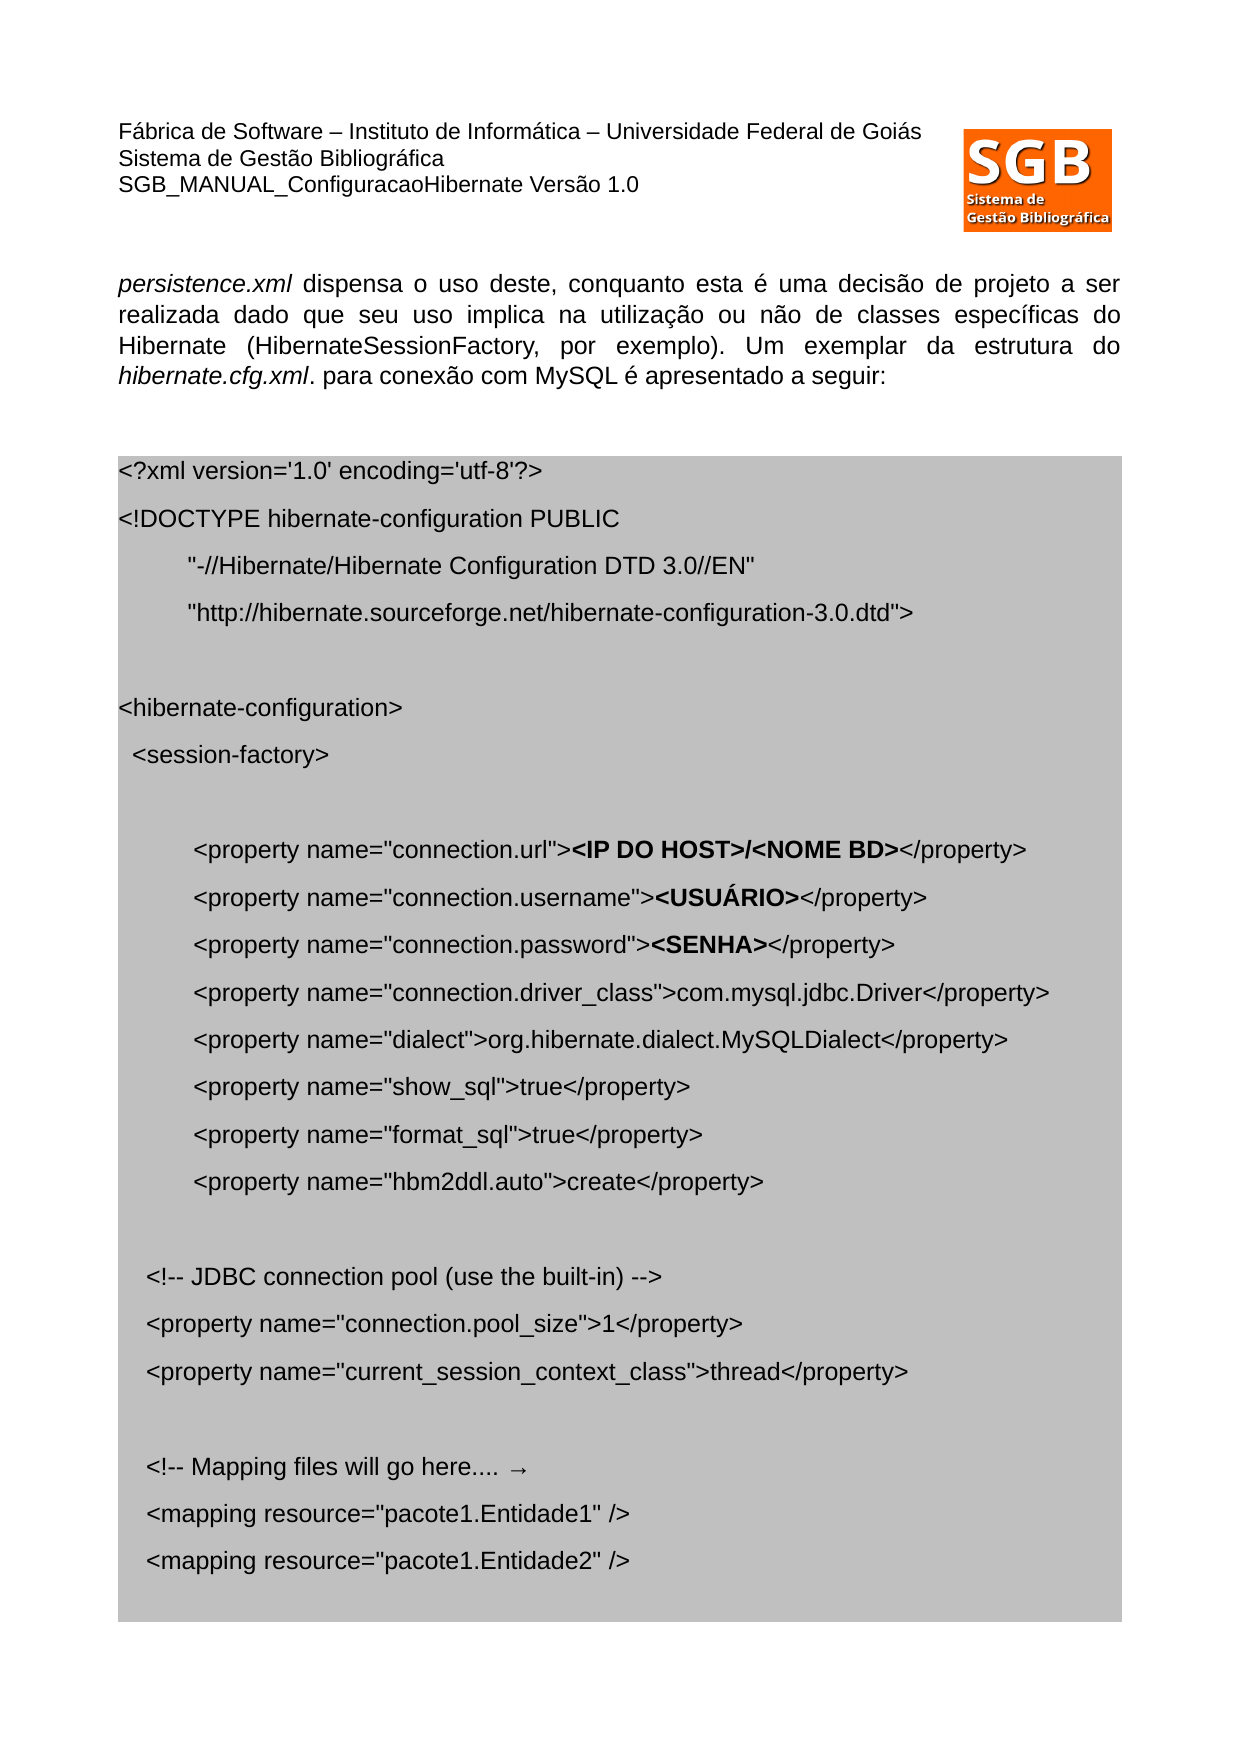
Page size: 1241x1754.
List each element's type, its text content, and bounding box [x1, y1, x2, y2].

text <property name="hbm2ddl.auto">create</property> [118, 1167, 1122, 1196]
text <!-- Mapping files will go here.... → [118, 1451, 1122, 1480]
text <mapping resource="pacote1.Entidade2" /> [118, 1546, 1122, 1575]
text <property name="connection.pool_size">1</property> [118, 1309, 1122, 1338]
text persistence.xml dispensa o uso deste, conquanto esta é uma decisão de projeto a ser realizada dado que seu uso implica na utilização ou não de classes específicas do Hibernate (HibernateSessionFactory, por exemplo). Um exemplar da estrutura do hibernate.cfg.xml. para conexão com MySQL é apresentado a seguir: [118, 269, 1122, 390]
text <?xml version='1.0' encoding='utf-8'?> [118, 456, 1122, 485]
text <property name="connection.url"><IP DO HOST>/<NOME BD></property> [118, 835, 1122, 864]
text <property name="connection.username"><USUÁRIO></property> [118, 883, 1122, 911]
text <!-- JDBC connection pool (use the built-in) --> [118, 1262, 1122, 1291]
text <property name="connection.driver_class">com.mysql.jdbc.Driver</property> [118, 977, 1122, 1006]
text <property name="dialect">org.hibernate.dialect.MySQLDialect</property> [118, 1025, 1122, 1054]
text <mapping resource="pacote1.Entidade1" /> [118, 1499, 1122, 1528]
text <property name="current_session_context_class">thread</property> [118, 1357, 1122, 1385]
text "-//Hibernate/Hibernate Configuration DTD 3.0//EN" [118, 551, 1122, 580]
text "http://hibernate.sourceforge.net/hibernate-configuration-3.0.dtd"> [118, 598, 1122, 627]
text <hibernate-configuration> [118, 693, 1122, 722]
text <property name="format_sql">true</property> [118, 1120, 1122, 1148]
text <property name="connection.password"><SENHA></property> [118, 930, 1122, 959]
text <session-factory> [118, 741, 1122, 769]
text <property name="show_sql">true</property> [118, 1072, 1122, 1101]
picture [963, 129, 1112, 232]
text <!DOCTYPE hibernate-configuration PUBLIC [118, 503, 1122, 532]
